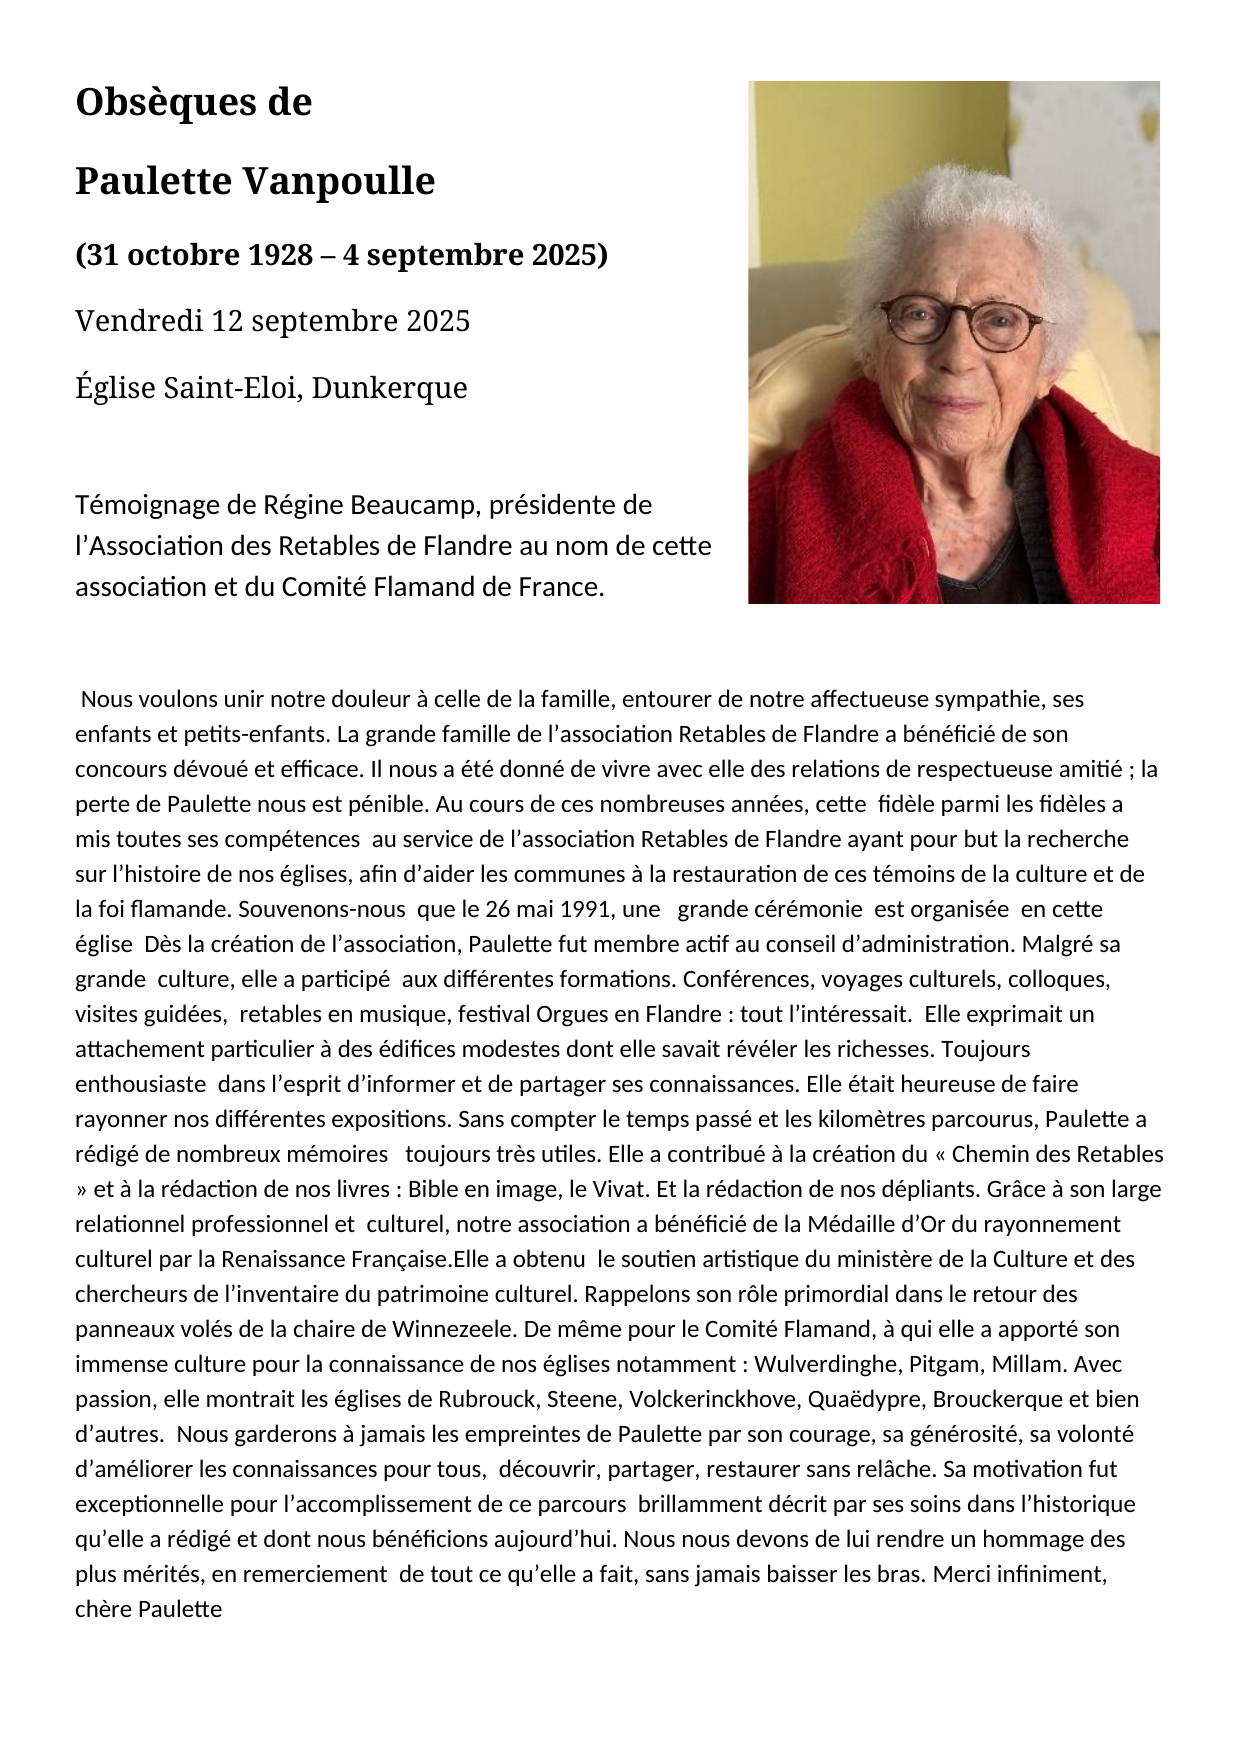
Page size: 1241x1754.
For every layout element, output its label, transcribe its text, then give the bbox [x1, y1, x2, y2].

text (31 octobre 1928 – 4 septembre 2025) [75, 234, 748, 274]
text Obsèques de [75, 75, 1165, 126]
text Témoignage de Régine Beaucamp, présidente de l’Association des Retables de Flandre au nom de cette association et du Comité Flamand de France. [75, 486, 748, 604]
text Nous voulons unir notre douleur à celle de la famille, entourer de notre affectueuse sympathie, ses enfants et petits-enfants. La grande famille de l’association Retables de Flandre a bénéficié de son concours dévoué et efficace. Il nous a été donné de vivre avec elle des relations de respectueuse amitié ; la perte de Paulette nous est pénible. Au cours de ces nombreuses années, cette fidèle parmi les fidèles a mis toutes ses compétences au service de l’association Retables de Flandre ayant pour but la recherche sur l’histoire de nos églises, afin d’aider les communes à la restauration de ces témoins de la culture et de la foi flamande. Souvenons-nous que le 26 mai 1991, une grande cérémonie est organisée en cette église Dès la création de l’association, Paulette fut membre actif au conseil d’administration. Malgré sa grande culture, elle a participé aux différentes formations. Conférences, voyages culturels, colloques, visites guidées, retables en musique, festival Orgues en Flandre : tout l’intéressait. Elle exprimait un attachement particulier à des édifices modestes dont elle savait révéler les richesses. Toujours enthousiaste dans l’esprit d’informer et de partager ses connaissances. Elle était heureuse de faire rayonner nos différentes expositions. Sans compter le temps passé et les kilomètres parcourus, Paulette a rédigé de nombreux mémoires toujours très utiles. Elle a contribué à la création du « Chemin des Retables » et à la rédaction de nos livres : Bible en image, le Vivat. Et la rédaction de nos dépliants. Grâce à son large relationnel professionnel et culturel, notre association a bénéficié de la Médaille d’Or du rayonnement culturel par la Renaissance Française.Elle a obtenu le soutien artistique du ministère de la Culture et des chercheurs de l’inventaire du patrimoine culturel. Rappelons son rôle primordial dans le retour des panneaux volés de la chaire de Winnezeele. De même pour le Comité Flamand, à qui elle a apporté son immense culture pour la connaissance de nos églises notamment : Wulverdinghe, Pitgam, Millam. Avec passion, elle montrait les églises de Rubrouck, Steene, Volckerinckhove, Quaëdypre, Brouckerque et bien d’autres. Nous garderons à jamais les empreintes de Paulette par son courage, sa générosité, sa volonté d’améliorer les connaissances pour tous, découvrir, partager, restaurer sans relâche. Sa motivation fut exceptionnelle pour l’accomplissement de ce parcours brillamment décrit par ses soins dans l’historique qu’elle a rédigé et dont nous bénéficions aujourd’hui. Nous nous devons de lui rendre un hommage des plus mérités, en remerciement de tout ce qu’elle a fait, sans jamais baisser les bras. Merci infiniment, chère Paulette [75, 683, 1165, 1623]
text Église Saint-Eloi, Dunkerque [75, 367, 748, 407]
text Paulette Vanpoulle [75, 154, 748, 206]
text Vendredi 12 septembre 2025 [75, 300, 748, 340]
